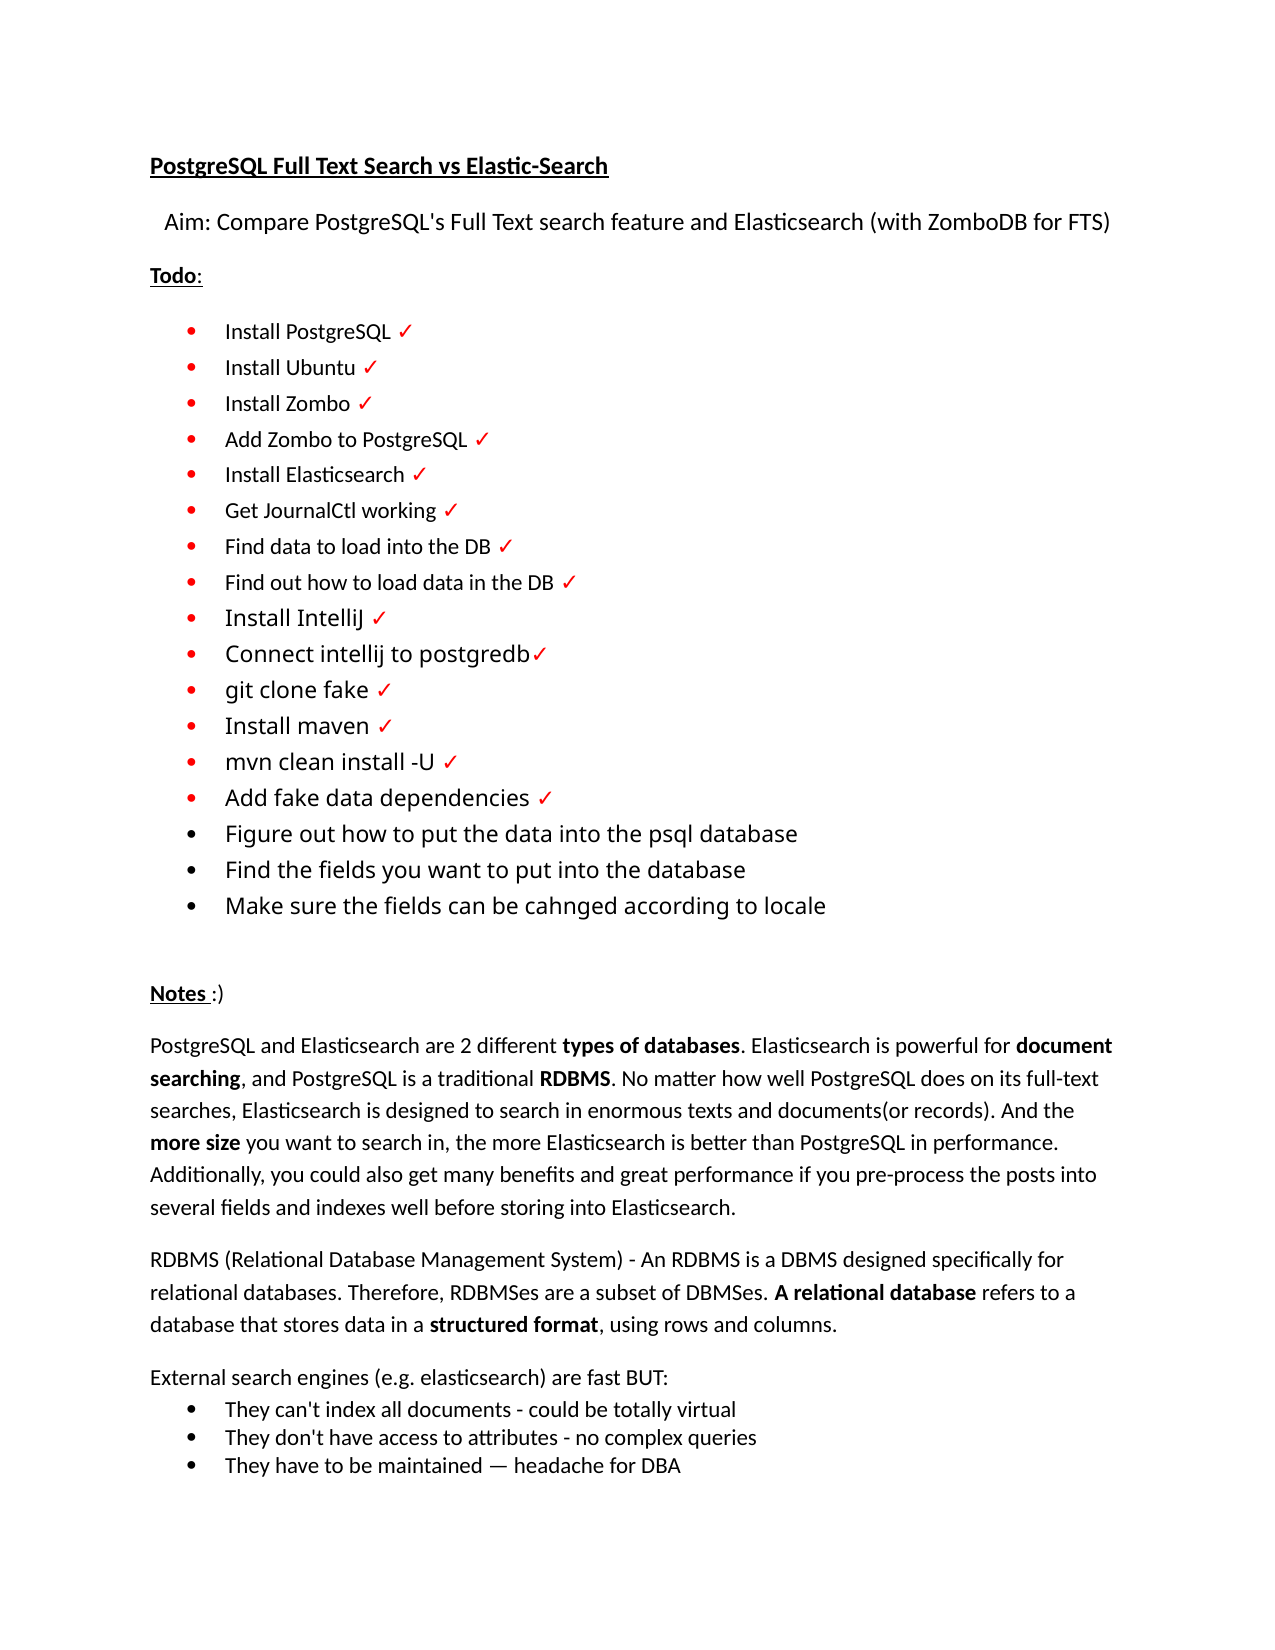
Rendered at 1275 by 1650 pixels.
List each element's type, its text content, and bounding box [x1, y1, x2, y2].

list Find the fields you want to put into the database [187, 854, 1125, 885]
list Get JournalCtl working ✓ [187, 494, 1125, 526]
list Install PostgreSQL ✓ [187, 315, 1125, 346]
list Install IntelliJ ✓ [187, 602, 1125, 633]
list Make sure the fields can be cahnged according to locale [187, 890, 1125, 921]
list They don't have access to attributes - no complex queries [187, 1423, 1125, 1451]
list Find out how to load data in the DB ✓ [187, 566, 1125, 597]
list Add fake data dependencies ✓ [187, 782, 1125, 813]
list git clone fake ✓ [187, 674, 1125, 705]
text Aim: Compare PostgreSQL's Full Text search feature and Elasticsearch (with ZomboDB for FTS) [150, 206, 1125, 236]
list Connect intellij to postgredb✓ [187, 638, 1125, 669]
text PostgreSQL and Elasticsearch are 2 different types of databases. Elasticsearch is powerful for document searching, and PostgreSQL is a traditional RDBMS. No matter how well PostgreSQL does on its full-text searches, Elasticsearch is designed to search in enormous texts and documents(or records). And the more size you want to search in, the more Elasticsearch is better than PostgreSQL in performance. Additionally, you could also get many benefits and great performance if you pre-process the posts into several fields and indexes well before storing into Elasticsearch. [150, 1032, 1125, 1221]
text Notes :) [150, 979, 1125, 1007]
list Install Ubuntu ✓ [187, 351, 1125, 382]
list Install Zombo ✓ [187, 387, 1125, 418]
list mvn clean install -U ✓ [187, 746, 1125, 777]
list Figure out how to put the data into the psql database [187, 818, 1125, 849]
text Todo: [150, 262, 1125, 290]
list Install maven ✓ [187, 710, 1125, 741]
list Add Zombo to PostgreSQL ✓ [187, 422, 1125, 454]
list They can't index all documents - could be totally virtual [187, 1395, 1125, 1423]
list Find data to load into the DB ✓ [187, 530, 1125, 562]
text RDBMS (Relational Database Management System) - An RDBMS is a DBMS designed specifically for relational databases. Therefore, RDBMSes are a subset of DBMSes. A relational database refers to a database that stores data in a structured format, using rows and columns. [150, 1246, 1125, 1338]
text PostgreSQL Full Text Search vs Elastic-Search [150, 150, 1125, 181]
text External search engines (e.g. elasticsearch) are fast BUT: [150, 1363, 1125, 1391]
list They have to be maintained — headache for DBA [187, 1451, 1125, 1479]
list Install Elasticsearch ✓ [187, 458, 1125, 490]
